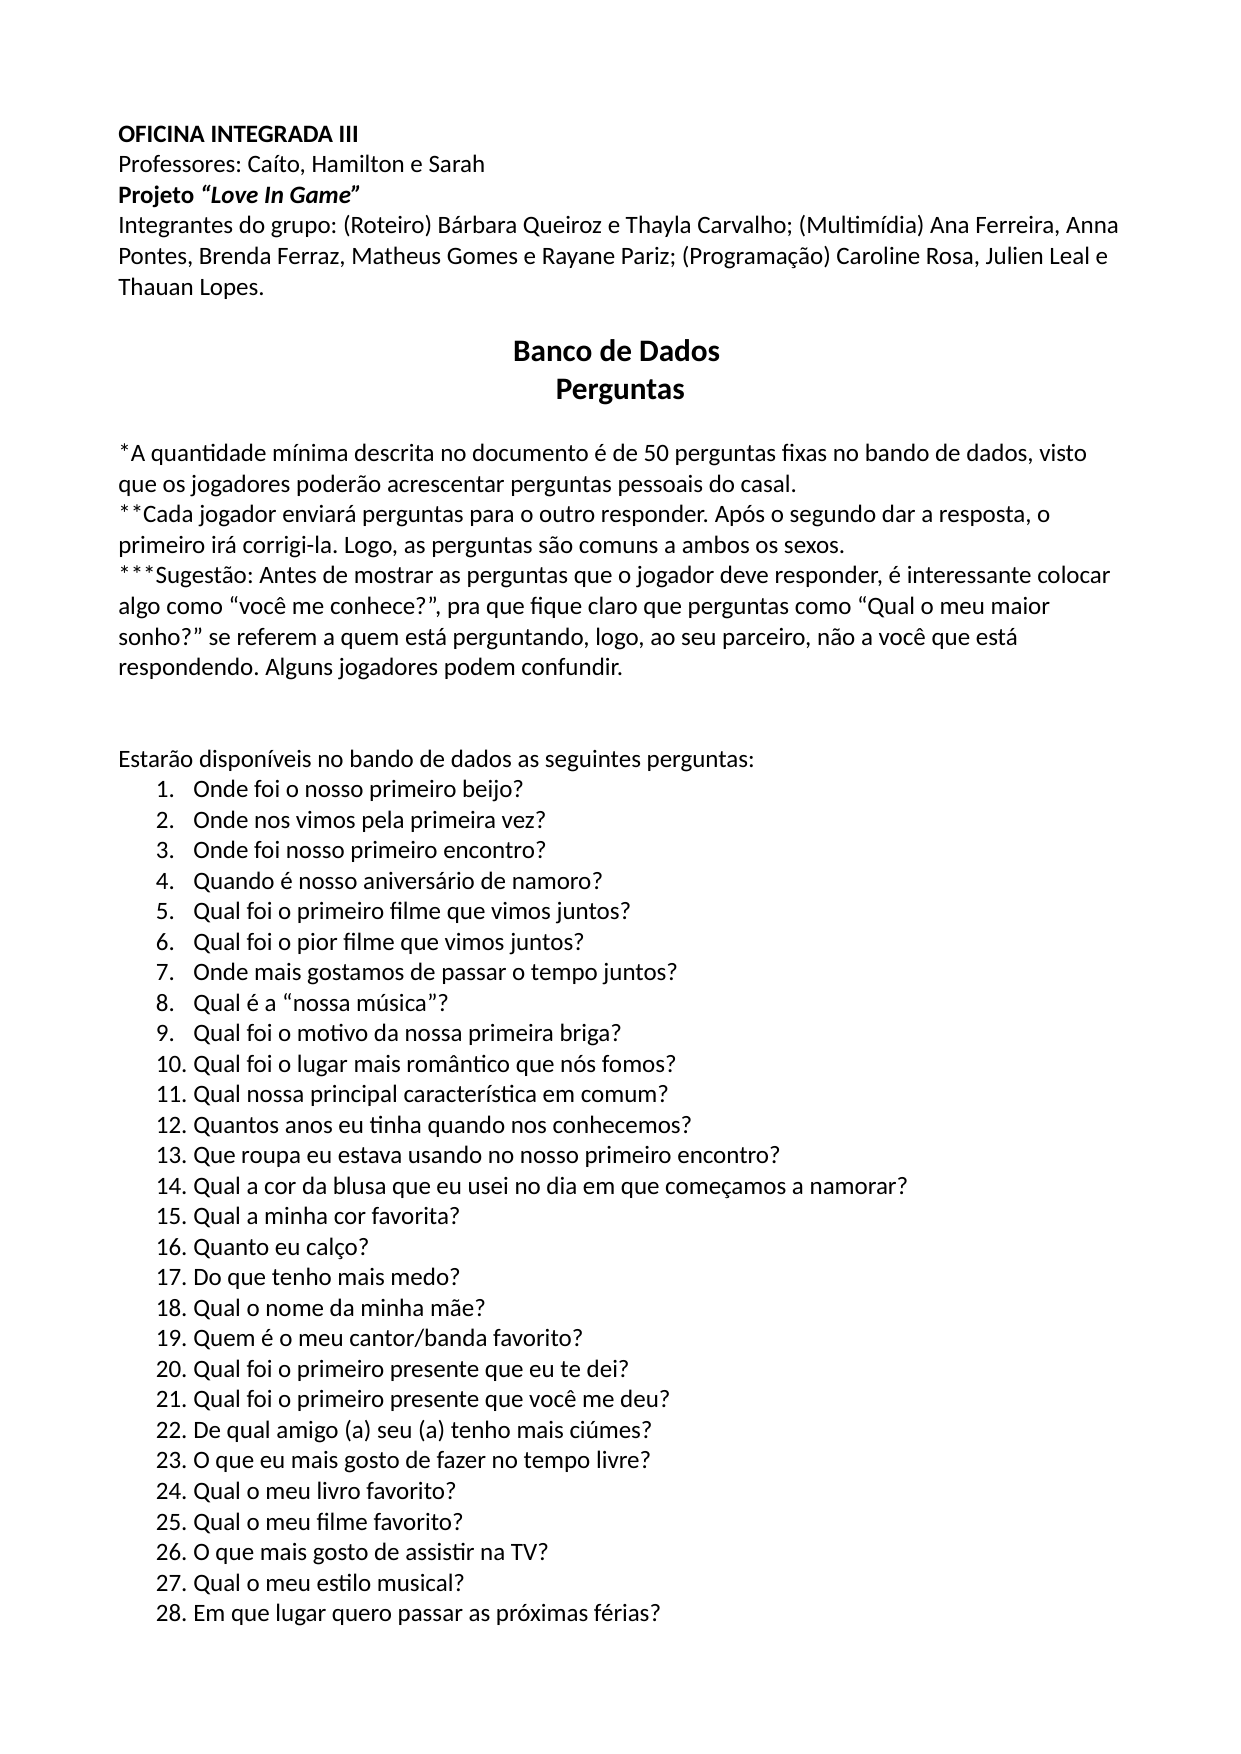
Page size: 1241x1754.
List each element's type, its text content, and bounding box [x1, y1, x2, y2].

list Onde foi nosso primeiro encontro? [156, 834, 1122, 865]
list Em que lugar quero passar as próximas férias? [156, 1597, 1122, 1628]
text Estarão disponíveis no bando de dados as seguintes perguntas: [118, 743, 1122, 773]
list Qual é a “nossa música”? [156, 987, 1122, 1017]
list Que roupa eu estava usando no nosso primeiro encontro? [156, 1139, 1122, 1170]
list Qual foi o pior filme que vimos juntos? [156, 926, 1122, 956]
list Qual foi o lugar mais romântico que nós fomos? [156, 1048, 1122, 1078]
text **Cada jogador enviará perguntas para o outro responder. Após o segundo dar a resposta, o primeiro irá corrigi-la. Logo, as perguntas são comuns a ambos os sexos. [118, 498, 1122, 559]
list Qual foi o primeiro filme que vimos juntos? [156, 895, 1122, 926]
list Quanto eu calço? [156, 1231, 1122, 1262]
list Qual nossa principal característica em comum? [156, 1078, 1122, 1109]
list Quem é o meu cantor/banda favorito? [156, 1323, 1122, 1353]
list O que mais gosto de assistir na TV? [156, 1536, 1122, 1567]
list Qual foi o primeiro presente que você me deu? [156, 1384, 1122, 1414]
list Qual o meu livro favorito? [156, 1475, 1122, 1506]
list Quando é nosso aniversário de namoro? [156, 865, 1122, 895]
text ***Sugestão: Antes de mostrar as perguntas que o jogador deve responder, é interessante colocar algo como “você me conhece?”, pra que fique claro que perguntas como “Qual o meu maior sonho?” se referem a quem está perguntando, logo, ao seu parceiro, não a você que está respondendo. Alguns jogadores podem confundir. [118, 559, 1122, 682]
list Onde mais gostamos de passar o tempo juntos? [156, 956, 1122, 987]
list Qual a minha cor favorita? [156, 1201, 1122, 1231]
list Qual foi o motivo da nossa primeira briga? [156, 1017, 1122, 1048]
list De qual amigo (a) seu (a) tenho mais ciúmes? [156, 1414, 1122, 1445]
list Onde nos vimos pela primeira vez? [156, 804, 1122, 834]
list Qual a cor da blusa que eu usei no dia em que começamos a namorar? [156, 1170, 1122, 1201]
text Perguntas [118, 369, 1122, 407]
list Qual o nome da minha mãe? [156, 1292, 1122, 1323]
list Quantos anos eu tinha quando nos conhecemos? [156, 1109, 1122, 1139]
list Qual foi o primeiro presente que eu te dei? [156, 1353, 1122, 1384]
text *A quantidade mínima descrita no documento é de 50 perguntas fixas no bando de dados, visto que os jogadores poderão acrescentar perguntas pessoais do casal. [118, 437, 1122, 498]
list Onde foi o nosso primeiro beijo? [156, 773, 1122, 804]
list Do que tenho mais medo? [156, 1262, 1122, 1292]
list Qual o meu filme favorito? [156, 1506, 1122, 1536]
list Qual o meu estilo musical? [156, 1567, 1122, 1597]
list O que eu mais gosto de fazer no tempo livre? [156, 1445, 1122, 1475]
text Banco de Dados [118, 331, 1122, 369]
